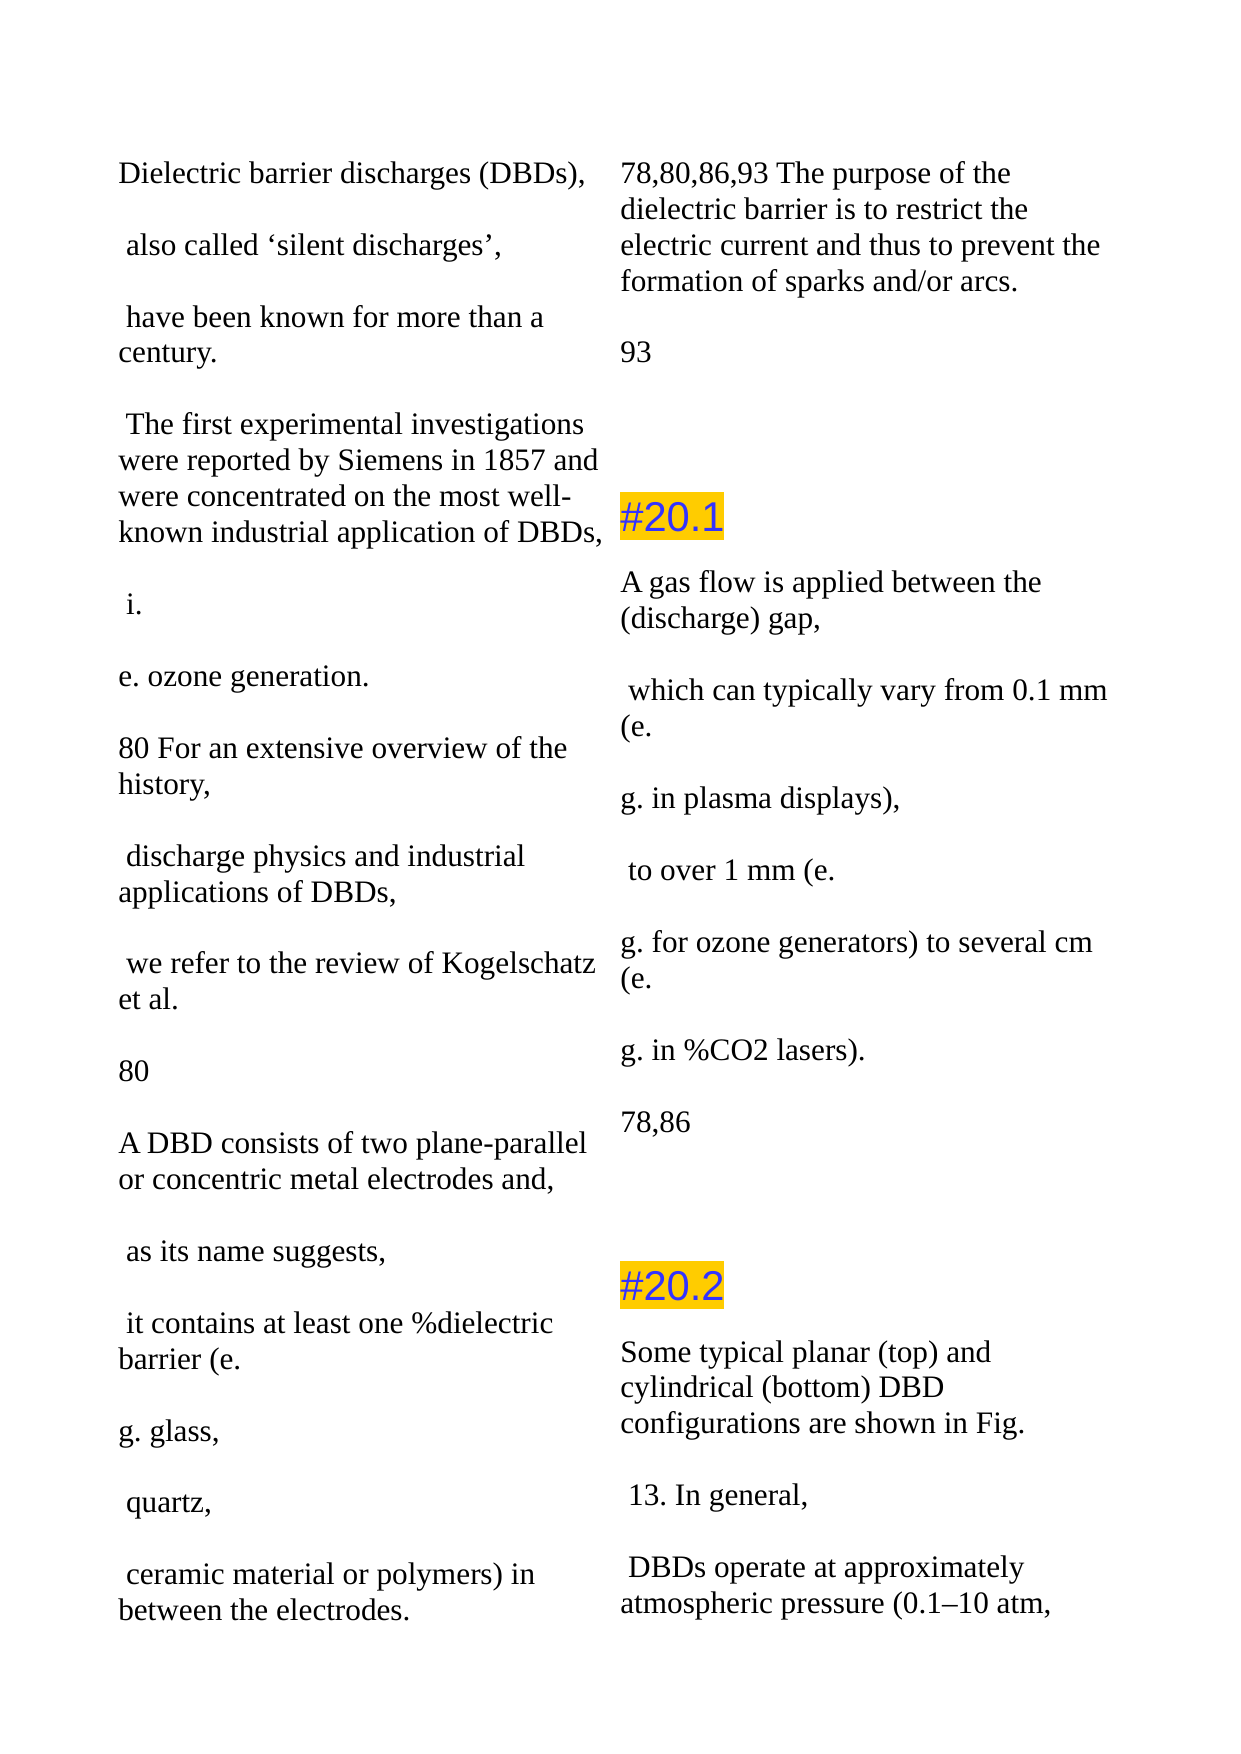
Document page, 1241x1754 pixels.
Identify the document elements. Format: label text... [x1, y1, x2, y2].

text e. ozone generation. [118, 657, 620, 693]
text quartz, [118, 1484, 620, 1520]
text Dielectric barrier discharges (DBDs), [118, 154, 620, 190]
text g. in plasma displays), [620, 779, 1122, 815]
text A gas flow is applied between the (discharge) gap, [620, 564, 1122, 636]
text ceramic material or polymers) in between the electrodes. [118, 1556, 620, 1627]
text 78,86 [620, 1103, 1122, 1139]
text which can typically vary from 0.1 mm (e. [620, 672, 1122, 743]
text discharge physics and industrial applications of DBDs, [118, 837, 620, 909]
text it contains at least one %dielectric barrier (e. [118, 1304, 620, 1376]
text g. glass, [118, 1412, 620, 1448]
text 78,80,86,93 The purpose of the dielectric barrier is to restrict the electric current and thus to prevent the formation of sparks and/or arcs. [620, 154, 1122, 298]
text g. for ozone generators) to several cm (e. [620, 923, 1122, 995]
text Some typical planar (top) and cylindrical (bottom) DBD configurations are shown in Fig. [620, 1333, 1122, 1441]
text to over 1 mm (e. [620, 851, 1122, 887]
text also called ‘silent discharges’, [118, 226, 620, 262]
text g. in %CO2 lasers). [620, 1031, 1122, 1067]
text DBDs operate at approximately atmospheric pressure (0.1–10 atm, [620, 1548, 1122, 1620]
text 93 [620, 334, 1122, 370]
text #20.2 [620, 1261, 1122, 1309]
text as its name suggests, [118, 1232, 620, 1268]
text 13. In general, [620, 1477, 1122, 1512]
text have been known for more than a century. [118, 298, 620, 370]
text 80 For an extensive overview of the history, [118, 729, 620, 801]
text A DBD consists of two plane-parallel or concentric metal electrodes and, [118, 1124, 620, 1196]
text #20.1 [620, 492, 1122, 540]
text 80 [118, 1052, 620, 1088]
text i. [118, 585, 620, 621]
text we refer to the review of Kogelschatz et al. [118, 945, 620, 1017]
text The first experimental investigations were reported by Siemens in 1857 and were concentrated on the most well-known industrial application of DBDs, [118, 406, 620, 549]
